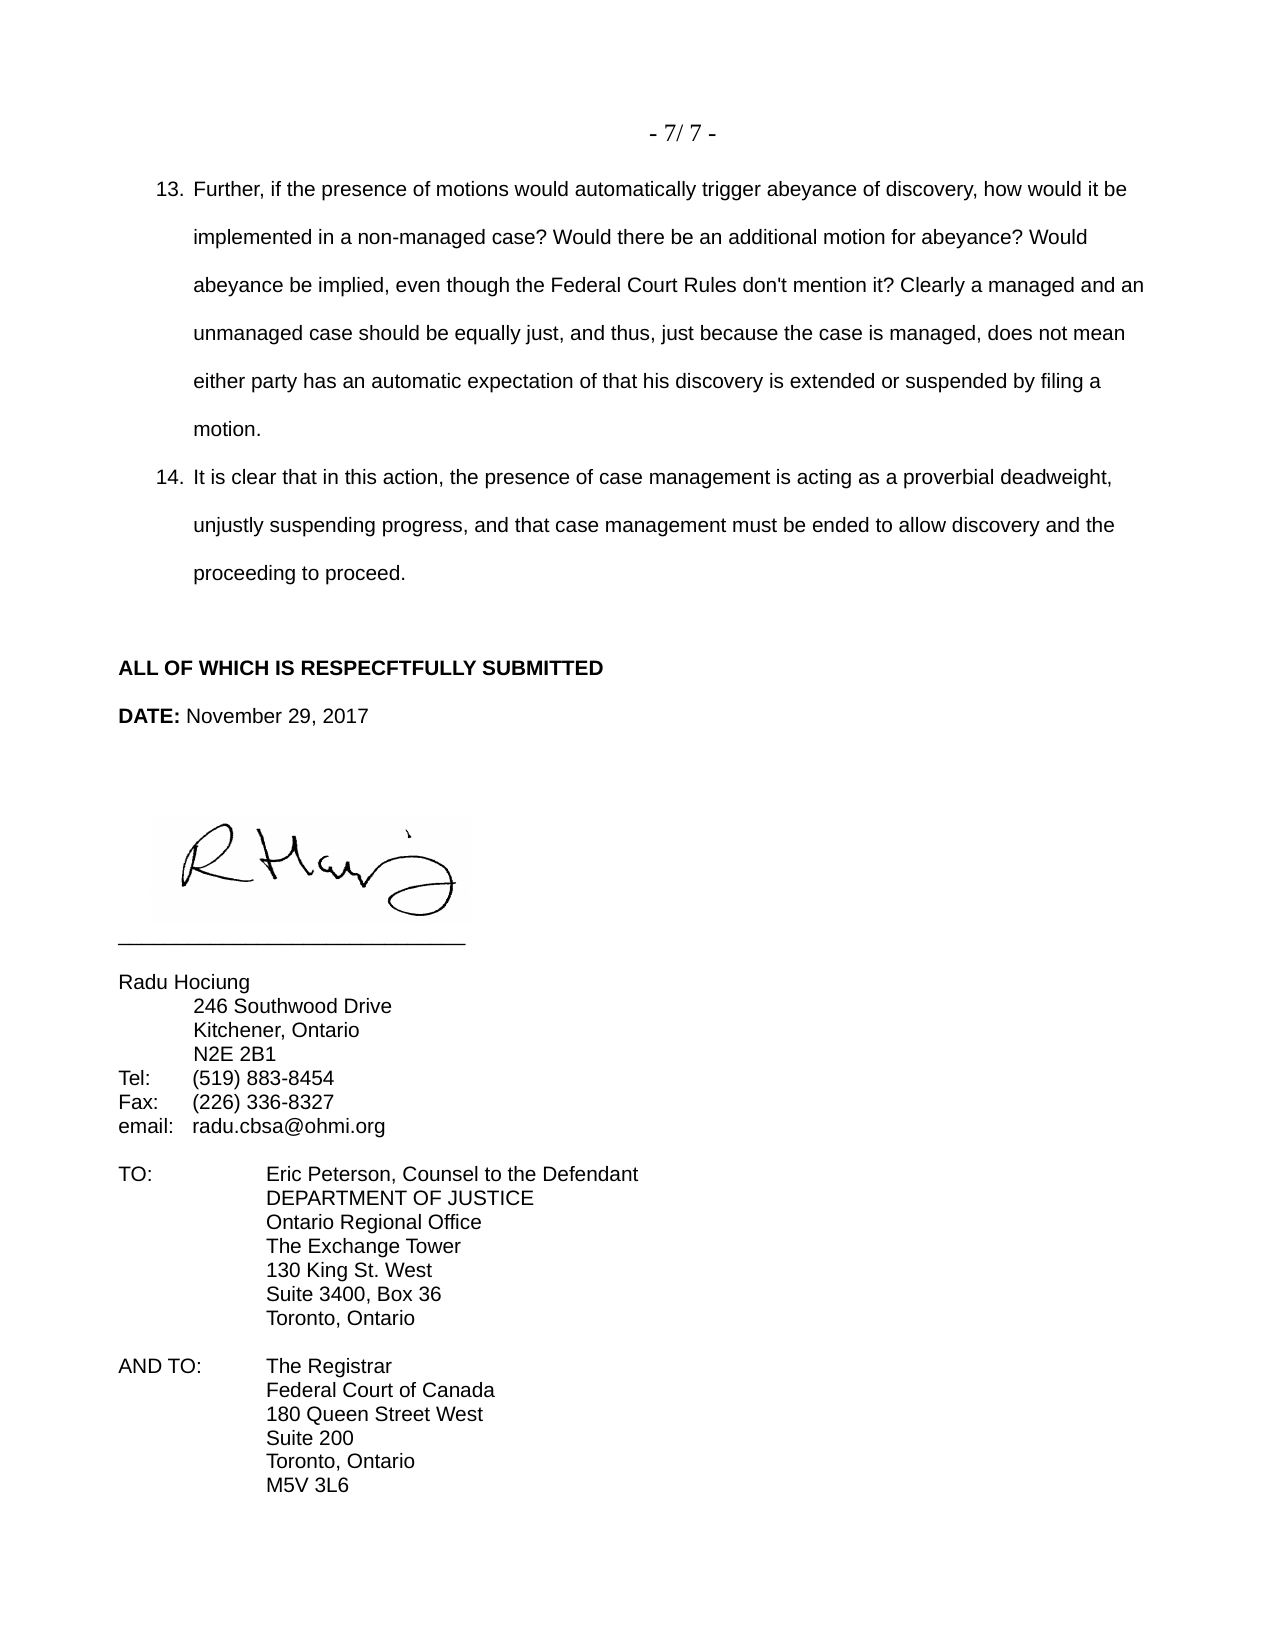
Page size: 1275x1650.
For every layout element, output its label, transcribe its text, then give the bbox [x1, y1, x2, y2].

subtitle Fax: (226) 336-8327 [118, 1090, 1157, 1114]
subtitle ALL OF WHICH IS RESPECFTFULLY SUBMITTED [118, 656, 1157, 680]
subtitle Suite 3400, Box 36 [118, 1282, 1157, 1306]
subtitle Radu Hociung [118, 970, 1157, 994]
subtitle Further, if the presence of motions would automatically trigger abeyance of discovery, how would it be implemented in a non-managed case? Would there be an additional motion for abeyance? Would abeyance be implied, even though the Federal Court Rules don't mention it? Clearly a managed and an unmanaged case should be equally just, and thus, just because the case is managed, does not mean either party has an automatic expectation of that his discovery is extended or suspended by filing a motion. [156, 177, 1157, 441]
subtitle DEPARTMENT OF JUSTICE [118, 1186, 1157, 1210]
subtitle DATE: November 29, 2017 [118, 704, 1157, 728]
subtitle Federal Court of Canada [118, 1377, 1157, 1401]
subtitle ______________________________ [118, 800, 1157, 946]
subtitle TO: Eric Peterson, Counsel to the Defendant [118, 1162, 1157, 1186]
subtitle AND TO: The Registrar [118, 1353, 1157, 1377]
subtitle It is clear that in this action, the presence of case management is acting as a proverbial deadweight, unjustly suspending progress, and that case management must be ended to allow discovery and the proceeding to proceed. [156, 464, 1157, 584]
subtitle Ontario Regional Office [118, 1210, 1157, 1234]
subtitle Kitchener, Ontario [193, 1018, 1157, 1042]
subtitle 246 Southwood Drive [193, 994, 1157, 1018]
subtitle email: radu.cbsa@ohmi.org [118, 1114, 1157, 1138]
subtitle 180 Queen Street West [118, 1401, 1157, 1425]
subtitle N2E 2B1 [193, 1042, 1157, 1066]
subtitle M5V 3L6 [118, 1473, 1157, 1497]
subtitle The Exchange Tower [118, 1234, 1157, 1258]
subtitle Toronto, Ontario [118, 1449, 1157, 1473]
subtitle 130 King St. West [118, 1258, 1157, 1282]
subtitle Suite 200 [118, 1425, 1157, 1449]
subtitle Toronto, Ontario [118, 1306, 1157, 1329]
subtitle Tel: (519) 883-8454 [118, 1066, 1157, 1090]
picture [150, 816, 471, 923]
